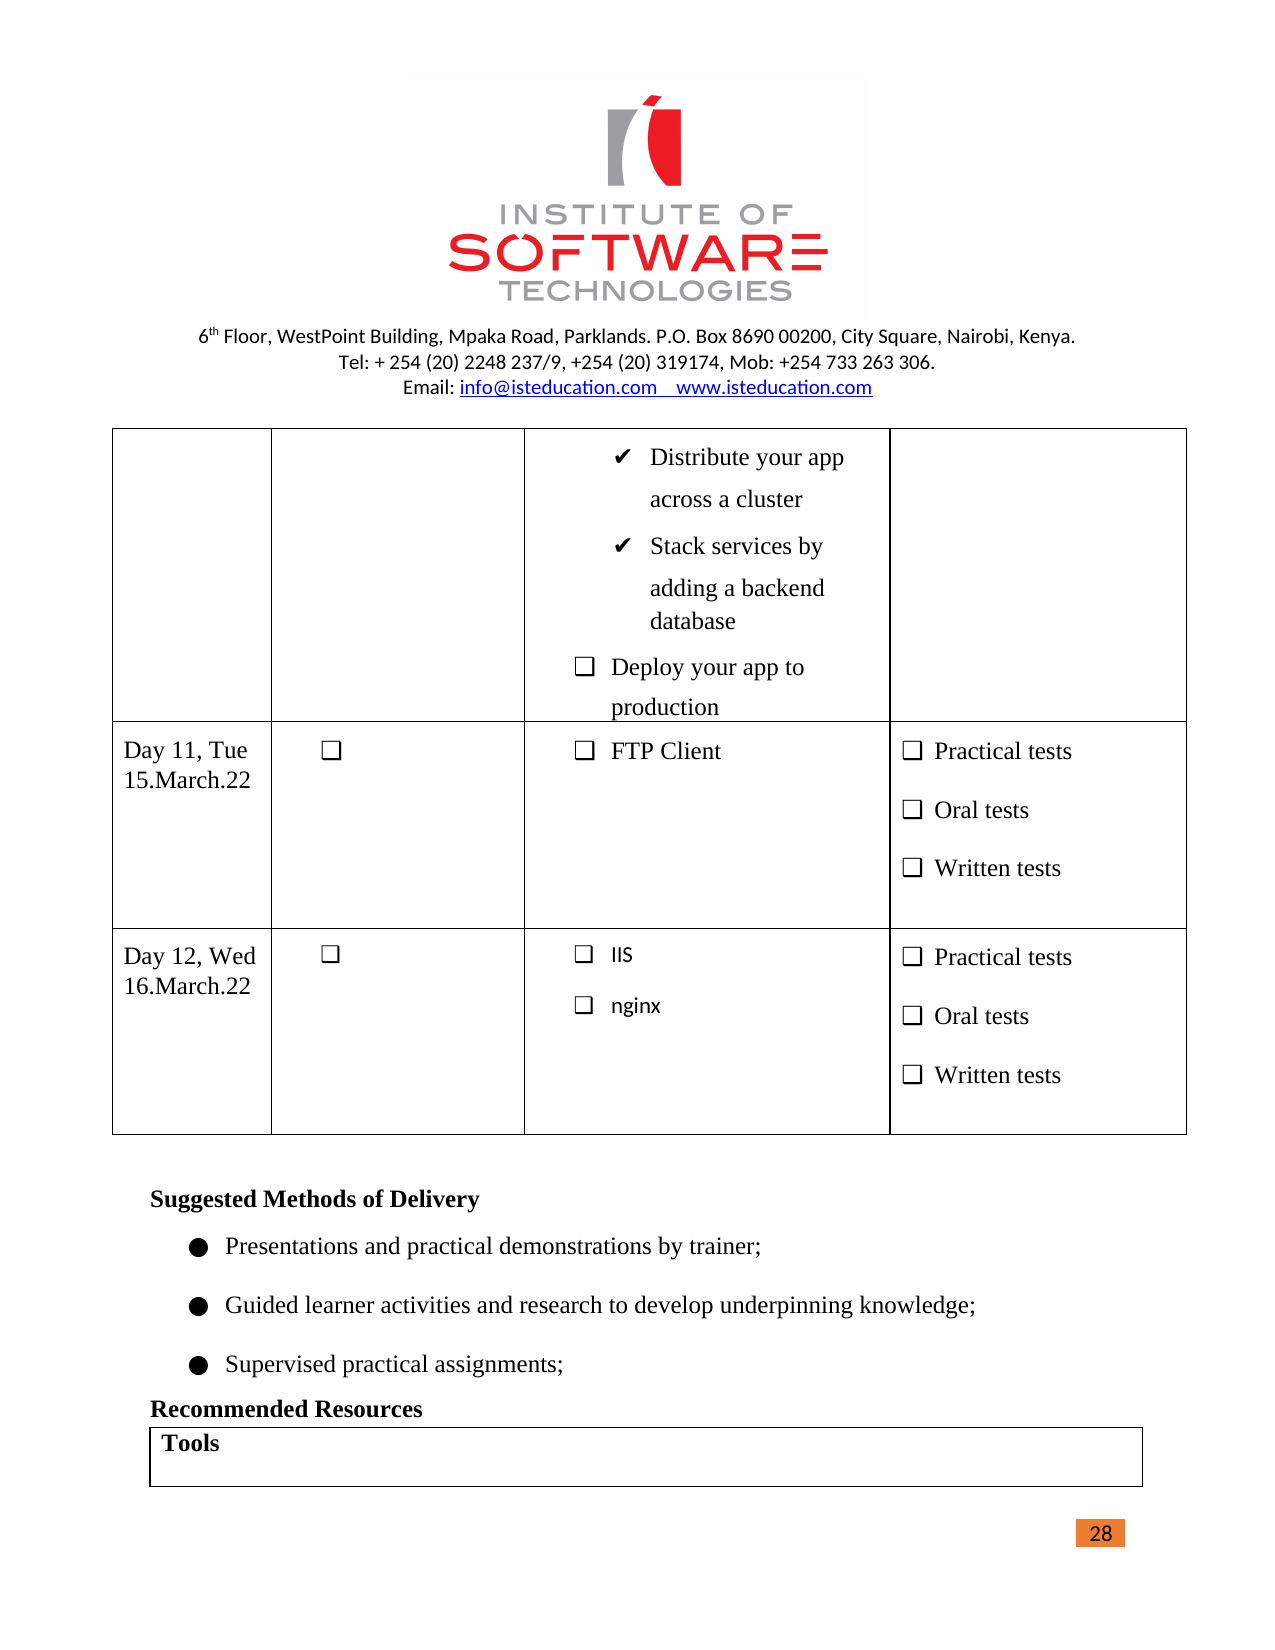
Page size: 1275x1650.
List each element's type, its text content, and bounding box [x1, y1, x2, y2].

table_cell [272, 929, 524, 1134]
table_cell Practical tests Oral tests Written tests [891, 722, 1186, 927]
table_cell Practical tests Oral tests Written tests [891, 929, 1186, 1134]
list Presentations and practical demonstrations by trainer; [187, 1218, 1125, 1269]
table_header Tools Windows OS Linux Ubuntu OS Virtual Machines Servers [151, 1428, 1142, 1486]
list Supervised practical assignments; [187, 1335, 1125, 1387]
text Recommended Resources [150, 1394, 1125, 1423]
table_cell Day 12, Wed 16.March.22 [113, 929, 271, 1134]
table_cell [272, 429, 524, 721]
table_cell [272, 722, 524, 927]
table_cell FTP Client [525, 722, 889, 927]
table_cell Day 11, Tue 15.March.22 [113, 722, 271, 927]
table_cell Running your private Docker infrastructure The Docker registry and index Docker registry use cases Run your own index and registry Push the image to a newly created registry Swarms Set up your Docker environment Build an image and run it as one container Scale your app to run multiple containers Distribute your app across a cluster Stack services by adding a backend database Deploy your app to production [525, 429, 889, 721]
table_cell [891, 429, 1186, 721]
picture [406, 75, 869, 324]
text Suggested Methods of Delivery [150, 1184, 1125, 1213]
table_cell IIS nginx [525, 929, 889, 1134]
table_cell [113, 429, 271, 721]
list Guided learner activities and research to develop underpinning knowledge; [187, 1276, 1125, 1328]
